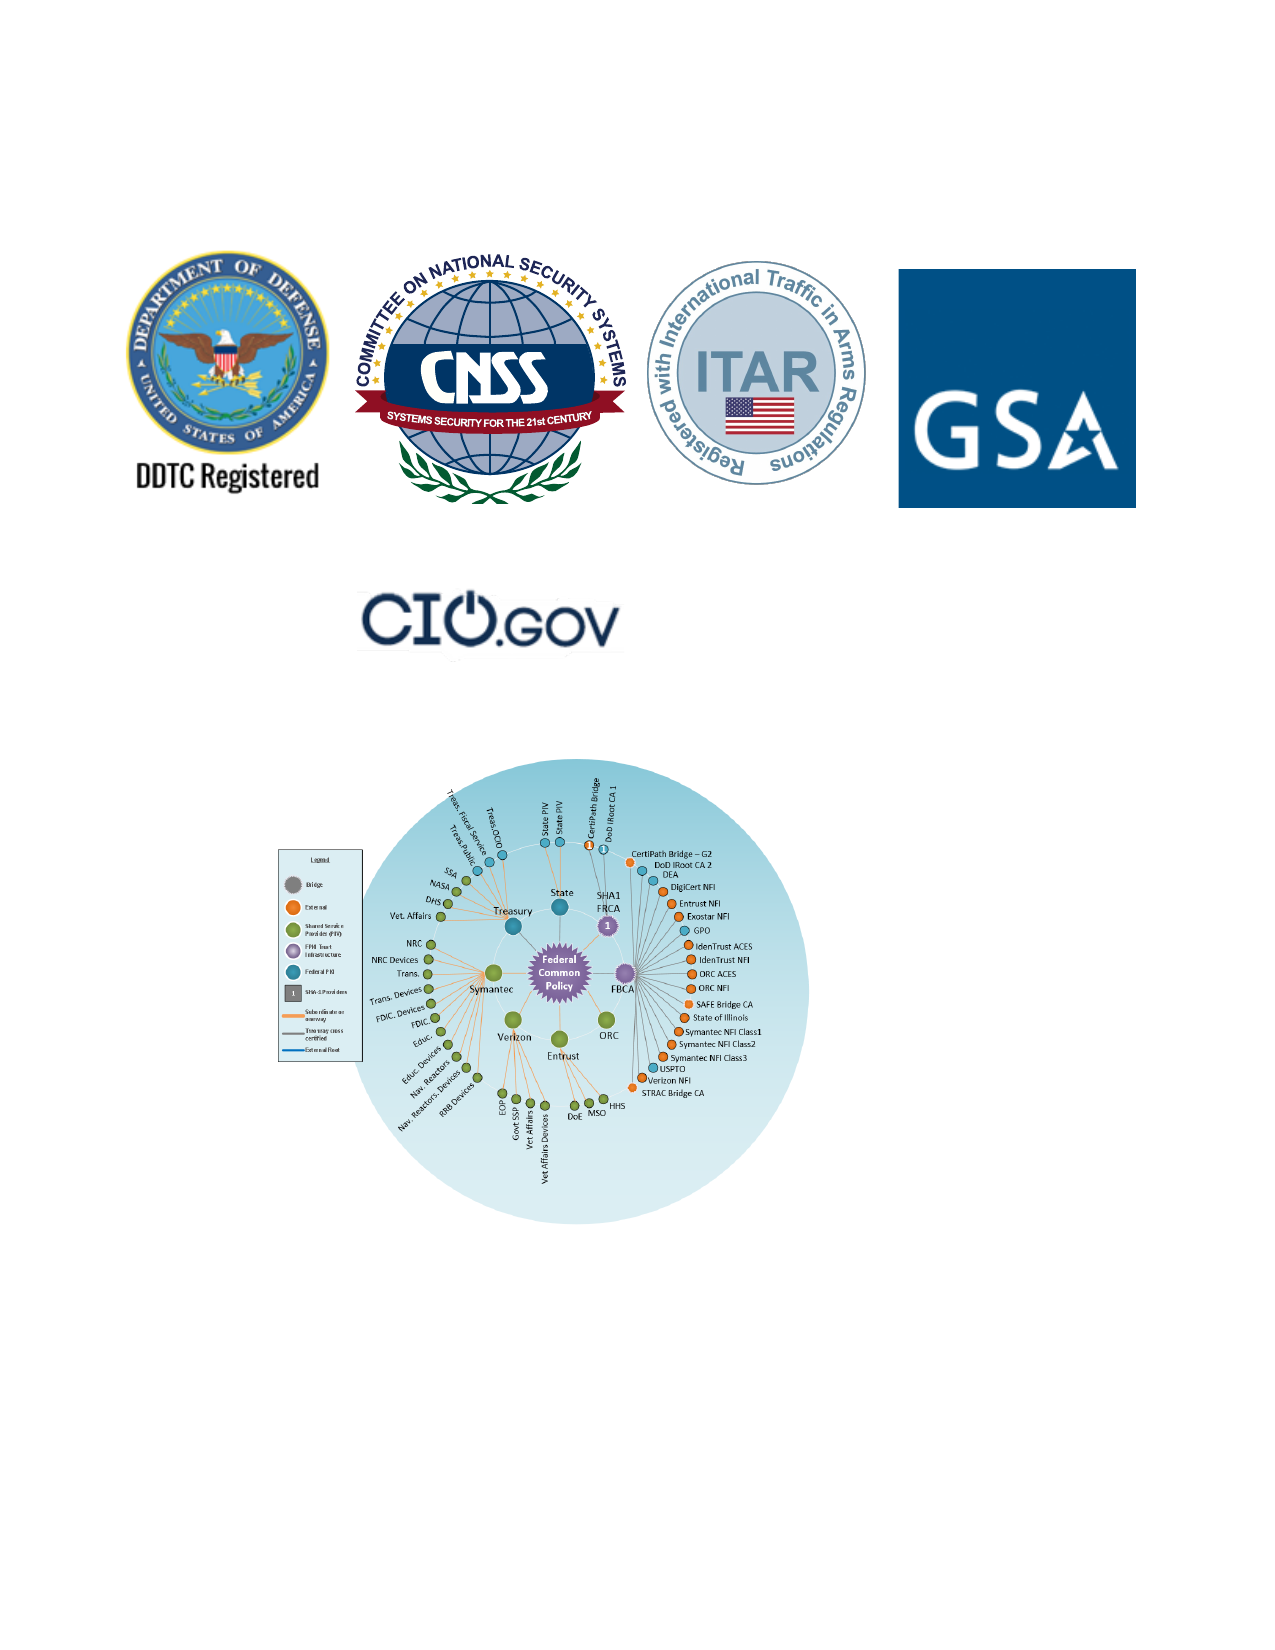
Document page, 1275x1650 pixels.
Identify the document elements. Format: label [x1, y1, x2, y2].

picture [898, 269, 1136, 508]
picture [357, 576, 625, 665]
picture [259, 746, 819, 1226]
picture [112, 250, 344, 496]
picture [640, 253, 883, 501]
